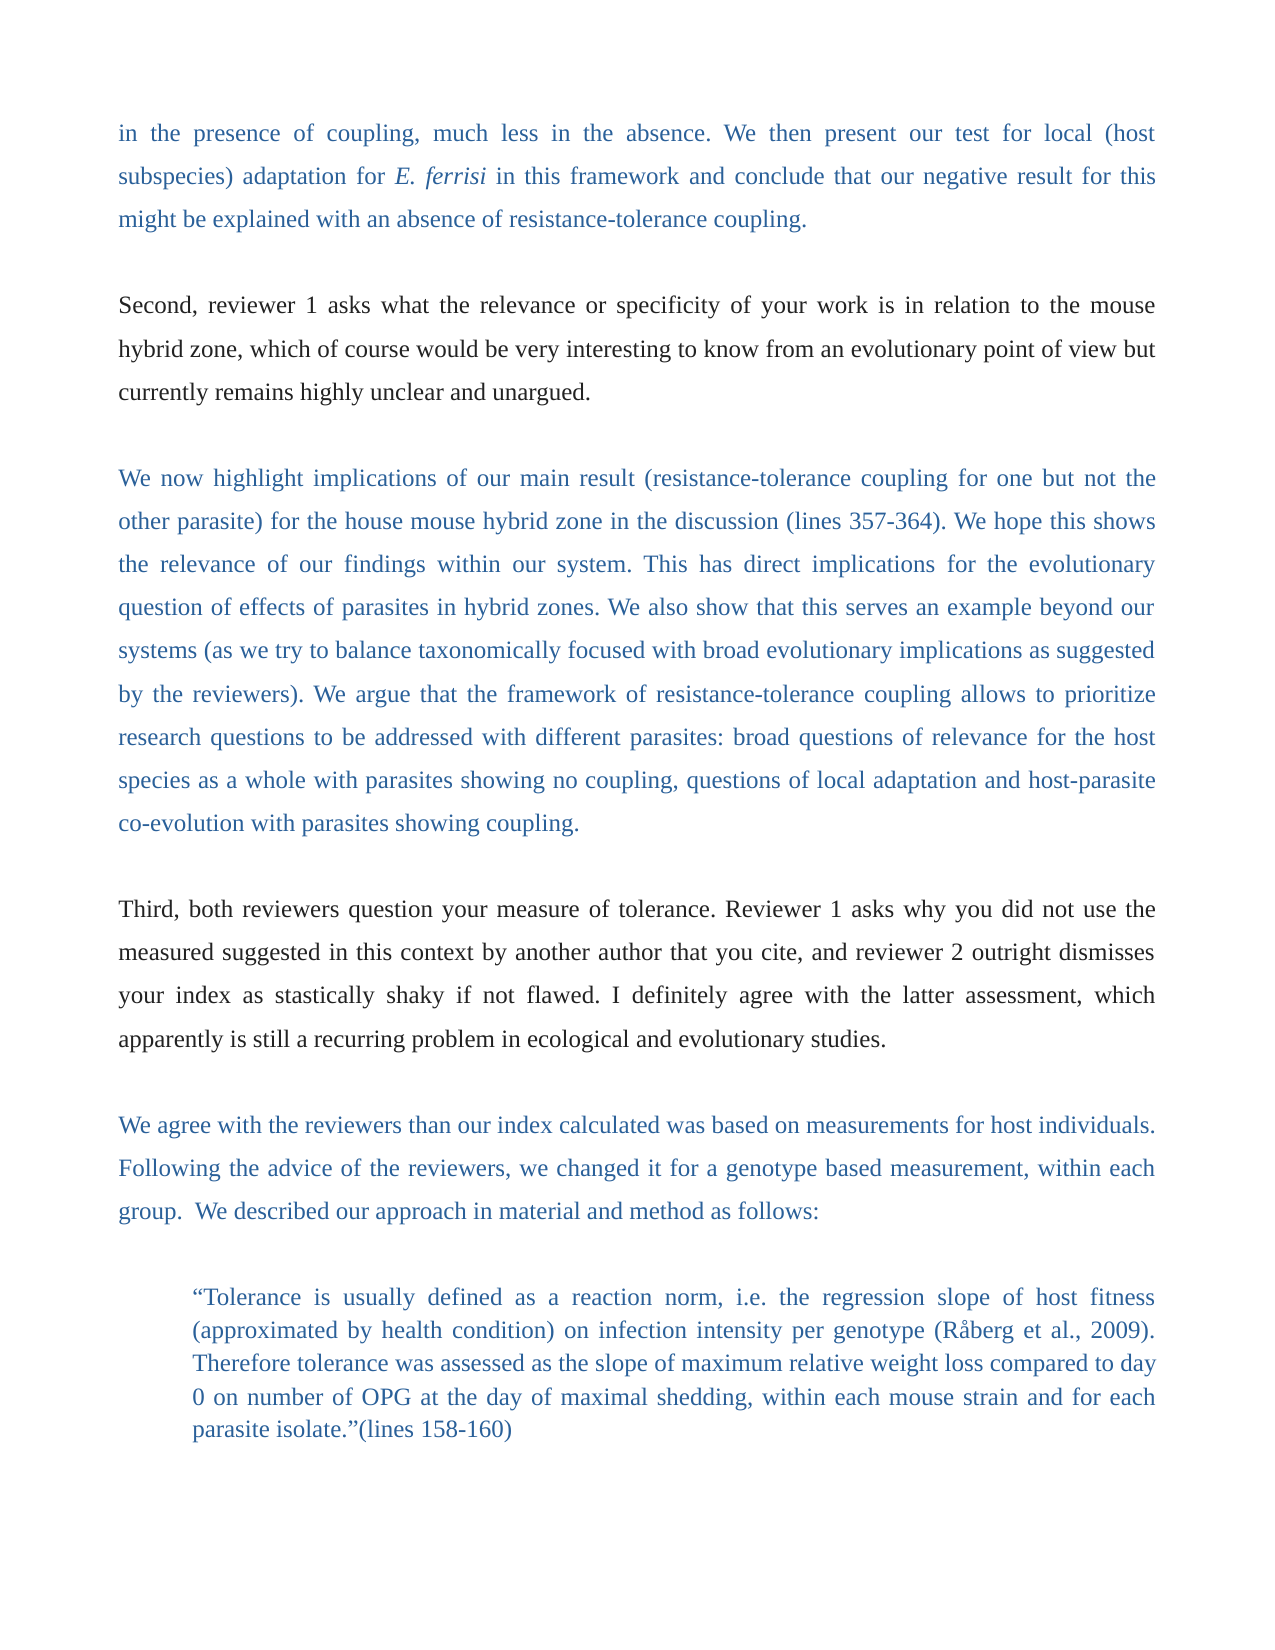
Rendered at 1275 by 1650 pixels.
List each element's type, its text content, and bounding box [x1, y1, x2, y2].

text We agree with the reviewers than our index calculated was based on measurements for host individuals. Following the advice of the reviewers, we changed it for a genotype based measurement, within each group. We described our approach in material and method as follows: [118, 1110, 1157, 1225]
text Third, both reviewers question your measure of tolerance. Reviewer 1 asks why you did not use the measured suggested in this context by another author that you cite, and reviewer 2 outright dismisses your index as stastically shaky if not flawed. I definitely agree with the latter assessment, which apparently is still a recurring problem in ecological and evolutionary studies. [118, 851, 1157, 1052]
text Second, reviewer 1 asks what the relevance or specificity of your work is in relation to the mouse hybrid zone, which of course would be very interesting to know from an evolutionary point of view but currently remains highly unclear and unargued. [118, 247, 1157, 406]
text We now highlight implications of our main result (resistance-tolerance coupling for one but not the other parasite) for the house mouse hybrid zone in the discussion (lines 357-364). We hope this shows the relevance of our findings within our system. This has direct implications for the evolutionary question of effects of parasites in hybrid zones. We also show that this serves an example beyond our systems (as we try to balance taxonomically focused with broad evolutionary implications as suggested by the reviewers). We argue that the framework of resistance-tolerance coupling allows to prioritize research questions to be addressed with different parasites: broad questions of relevance for the host species as a whole with parasites showing no coupling, questions of local adaptation and host-parasite co-evolution with parasites showing coupling. [118, 463, 1157, 837]
text in the presence of coupling, much less in the absence. We then present our test for local (host subspecies) adaptation for E. ferrisi in this framework and conclude that our negative result for this might be explained with an absence of resistance-tolerance coupling. [118, 118, 1157, 233]
text “Tolerance is usually defined as a reaction norm, i.e. the regression slope of host fitness (approximated by health condition) on infection intensity per genotype (Råberg et al., 2009). Therefore tolerance was assessed as the slope of maximum relative weight loss compared to day 0 on number of OPG at the day of maximal shedding, within each mouse strain and for each parasite isolate.”(lines 158-160) [192, 1282, 1157, 1443]
